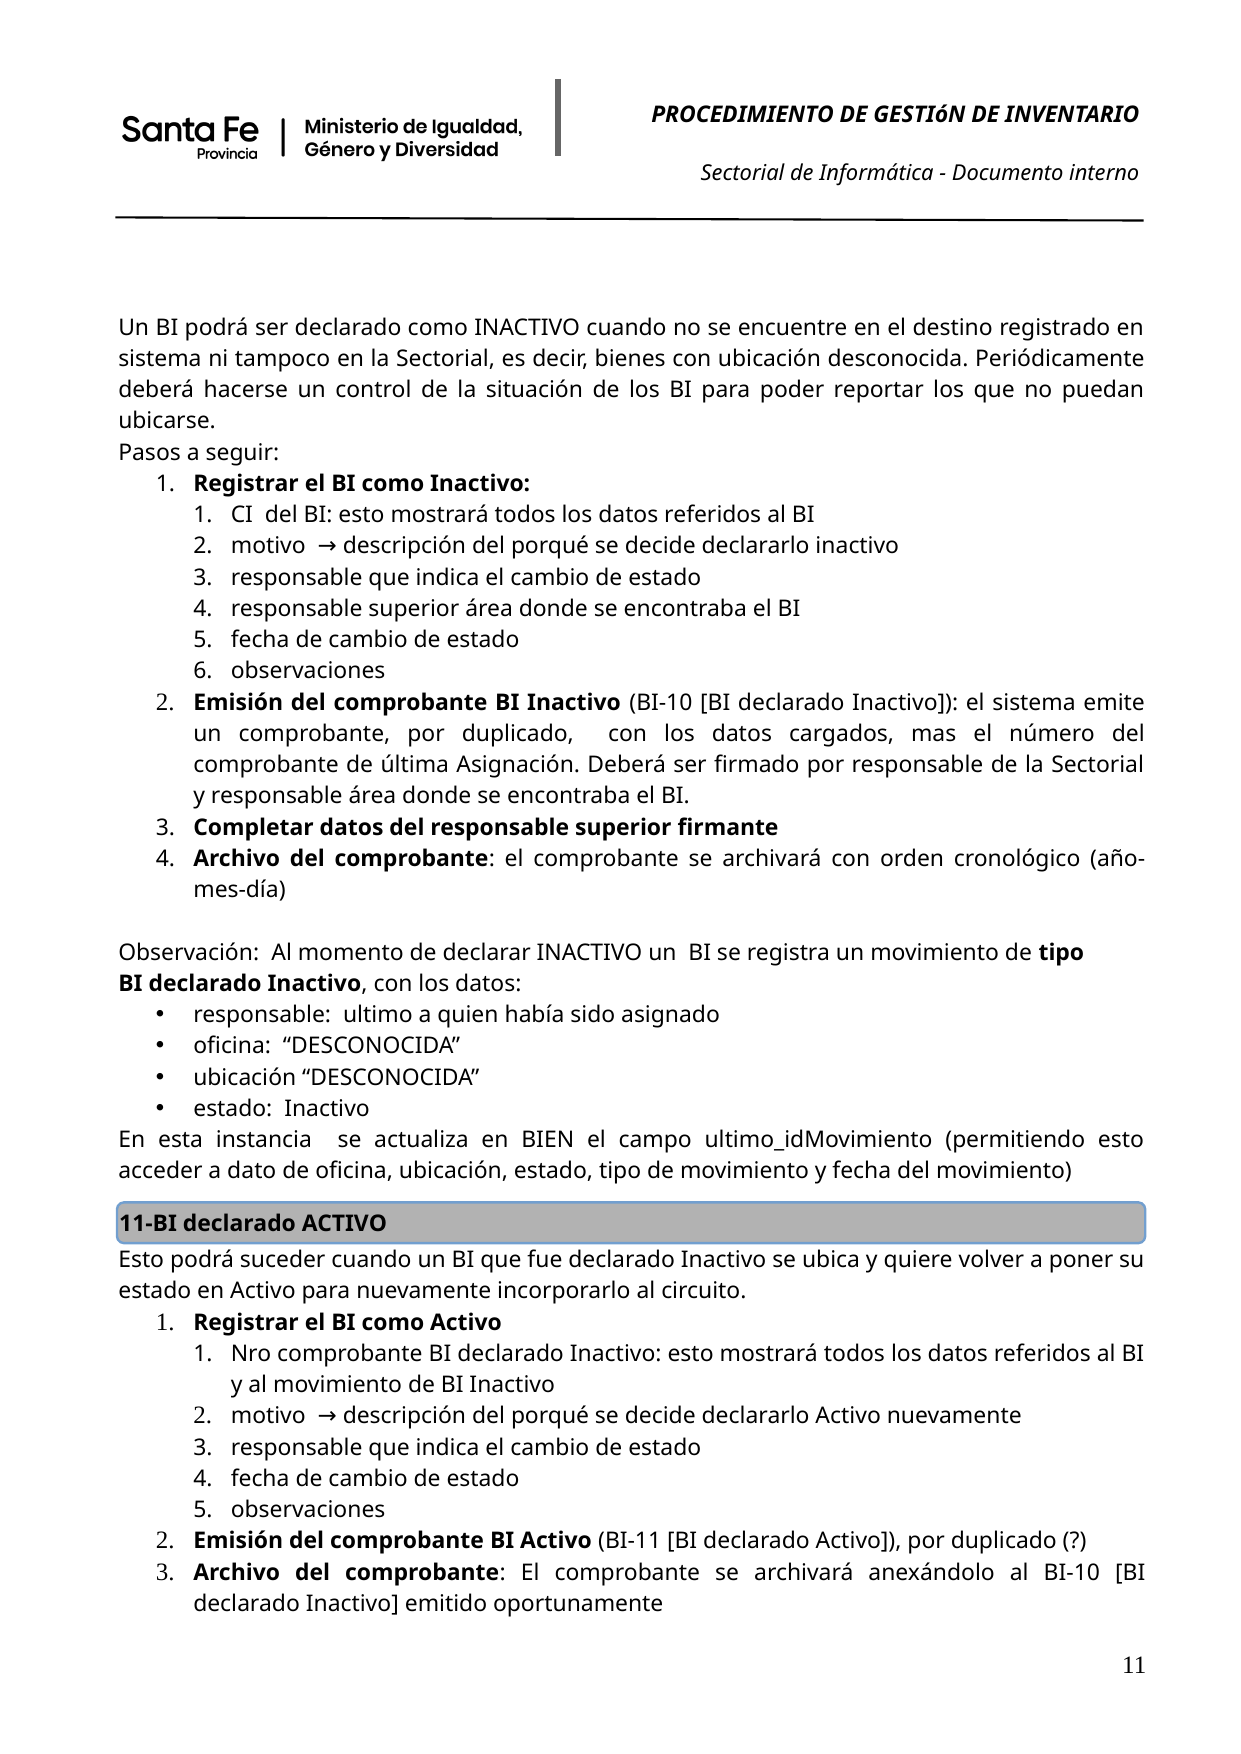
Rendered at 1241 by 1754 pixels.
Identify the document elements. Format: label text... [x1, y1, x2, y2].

list responsable que indica el cambio de estado [193, 561, 1146, 592]
list fecha de cambio de estado [193, 623, 1146, 654]
list Completar datos del responsable superior firmante [156, 811, 1146, 842]
text Observación: Al momento de declarar INACTIVO un BI se registra un movimiento de tipo [118, 936, 1146, 967]
list oficina: “DESCONOCIDA” [156, 1029, 1146, 1061]
list responsable: ultimo a quien había sido asignado [156, 998, 1146, 1029]
list Emisión del comprobante BI Activo (BI-11 [BI declarado Activo]), por duplicado (?) [156, 1524, 1146, 1556]
list fecha de cambio de estado [193, 1462, 1146, 1493]
list Registrar el BI como Activo [156, 1306, 1146, 1337]
text En esta instancia se actualiza en BIEN el campo ultimo_idMovimiento (permitiendo esto acceder a dato de oficina, ubicación, estado, tipo de movimiento y fecha del movimiento) [118, 1123, 1146, 1186]
text BI declarado Inactivo, con los datos: [118, 967, 1146, 998]
list estado: Inactivo [156, 1092, 1146, 1123]
list Emisión del comprobante BI Inactivo (BI-10 [BI declarado Inactivo]): el sistema emite un comprobante, por duplicado, con los datos cargados, mas el número del comprobante de última Asignación. Deberá ser firmado por responsable de la Sectorial y responsable área donde se encontraba el BI. [156, 686, 1146, 811]
text Un BI podrá ser declarado como INACTIVO cuando no se encuentre en el destino registrado en sistema ni tampoco en la Sectorial, es decir, bienes con ubicación desconocida. Periódicamente deberá hacerse un control de la situación de los BI para poder reportar los que no puedan ubicarse. [118, 311, 1146, 436]
text Pasos a seguir: [118, 436, 1146, 467]
list motivo → descripción del porqué se decide declararlo inactivo [193, 529, 1146, 561]
list Archivo del comprobante: el comprobante se archivará con orden cronológico (año-mes-día) [156, 842, 1146, 904]
list Archivo del comprobante: El comprobante se archivará anexándolo al BI-10 [BI declarado Inactivo] emitido oportunamente [156, 1556, 1146, 1618]
list responsable superior área donde se encontraba el BI [193, 592, 1146, 623]
list Nro comprobante BI declarado Inactivo: esto mostrará todos los datos referidos al BI y al movimiento de BI Inactivo [193, 1337, 1146, 1399]
list CI del BI: esto mostrará todos los datos referidos al BI [193, 498, 1146, 529]
text Esto podrá suceder cuando un BI que fue declarado Inactivo se ubica y quiere volver a poner su estado en Activo para nuevamente incorporarlo al circuito. [118, 1243, 1146, 1306]
list Registrar el BI como Inactivo: [156, 467, 1146, 498]
list ubicación “DESCONOCIDA” [156, 1061, 1146, 1092]
list observaciones [193, 1493, 1146, 1524]
list motivo → descripción del porqué se decide declararlo Activo nuevamente [193, 1399, 1146, 1431]
list responsable que indica el cambio de estado [193, 1431, 1146, 1462]
picture [102, 100, 550, 170]
list observaciones [193, 654, 1146, 686]
